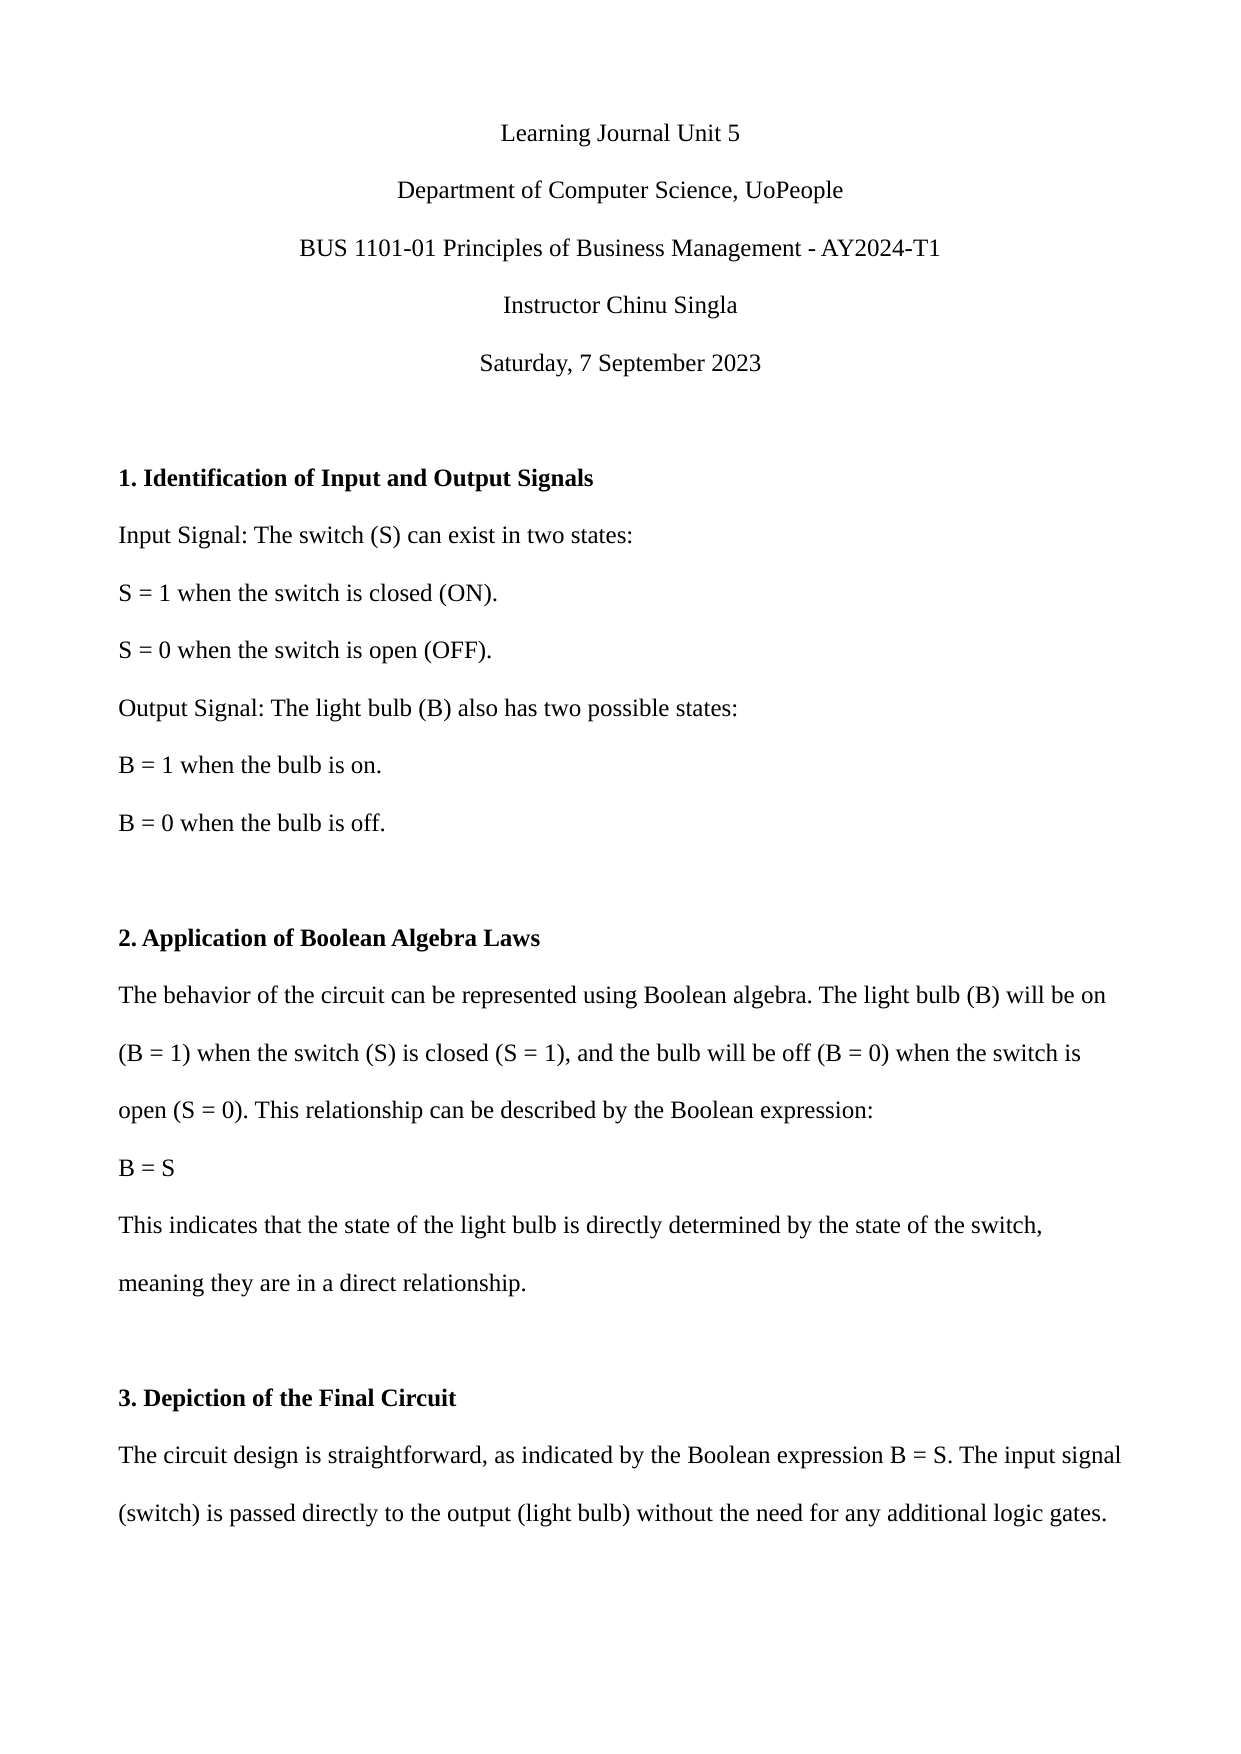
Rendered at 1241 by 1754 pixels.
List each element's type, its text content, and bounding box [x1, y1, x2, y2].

text Input Signal: The switch (S) can exist in two states: [118, 521, 1122, 549]
text 2. Application of Boolean Algebra Laws [118, 923, 1122, 952]
text Instructor Chinu Singla [118, 291, 1122, 319]
text B = S [118, 1153, 1122, 1182]
text Saturday, 7 September 2023 [118, 348, 1122, 377]
text Output Signal: The light bulb (B) also has two possible states: [118, 693, 1122, 722]
text Department of Computer Science, UoPeople [118, 176, 1122, 204]
text S = 1 when the switch is closed (ON). [118, 578, 1122, 607]
text The circuit design is straightforward, as indicated by the Boolean expression B = S. The input signal (switch) is passed directly to the output (light bulb) without the need for any additional logic gates. [118, 1441, 1122, 1527]
text 1. Identification of Input and Output Signals [118, 463, 1122, 492]
text The behavior of the circuit can be represented using Boolean algebra. The light bulb (B) will be on (B = 1) when the switch (S) is closed (S = 1), and the bulb will be off (B = 0) when the switch is open (S = 0). This relationship can be described by the Boolean expression: [118, 981, 1122, 1124]
text This indicates that the state of the light bulb is directly determined by the state of the switch, meaning they are in a direct relationship. [118, 1211, 1122, 1297]
text B = 1 when the bulb is on. [118, 751, 1122, 779]
text BUS 1101-01 Principles of Business Management - AY2024-T1 [118, 233, 1122, 262]
text Learning Journal Unit 5 [118, 118, 1122, 147]
text B = 0 when the bulb is off. [118, 808, 1122, 837]
text S = 0 when the switch is open (OFF). [118, 636, 1122, 664]
text 3. Depiction of the Final Circuit [118, 1383, 1122, 1412]
